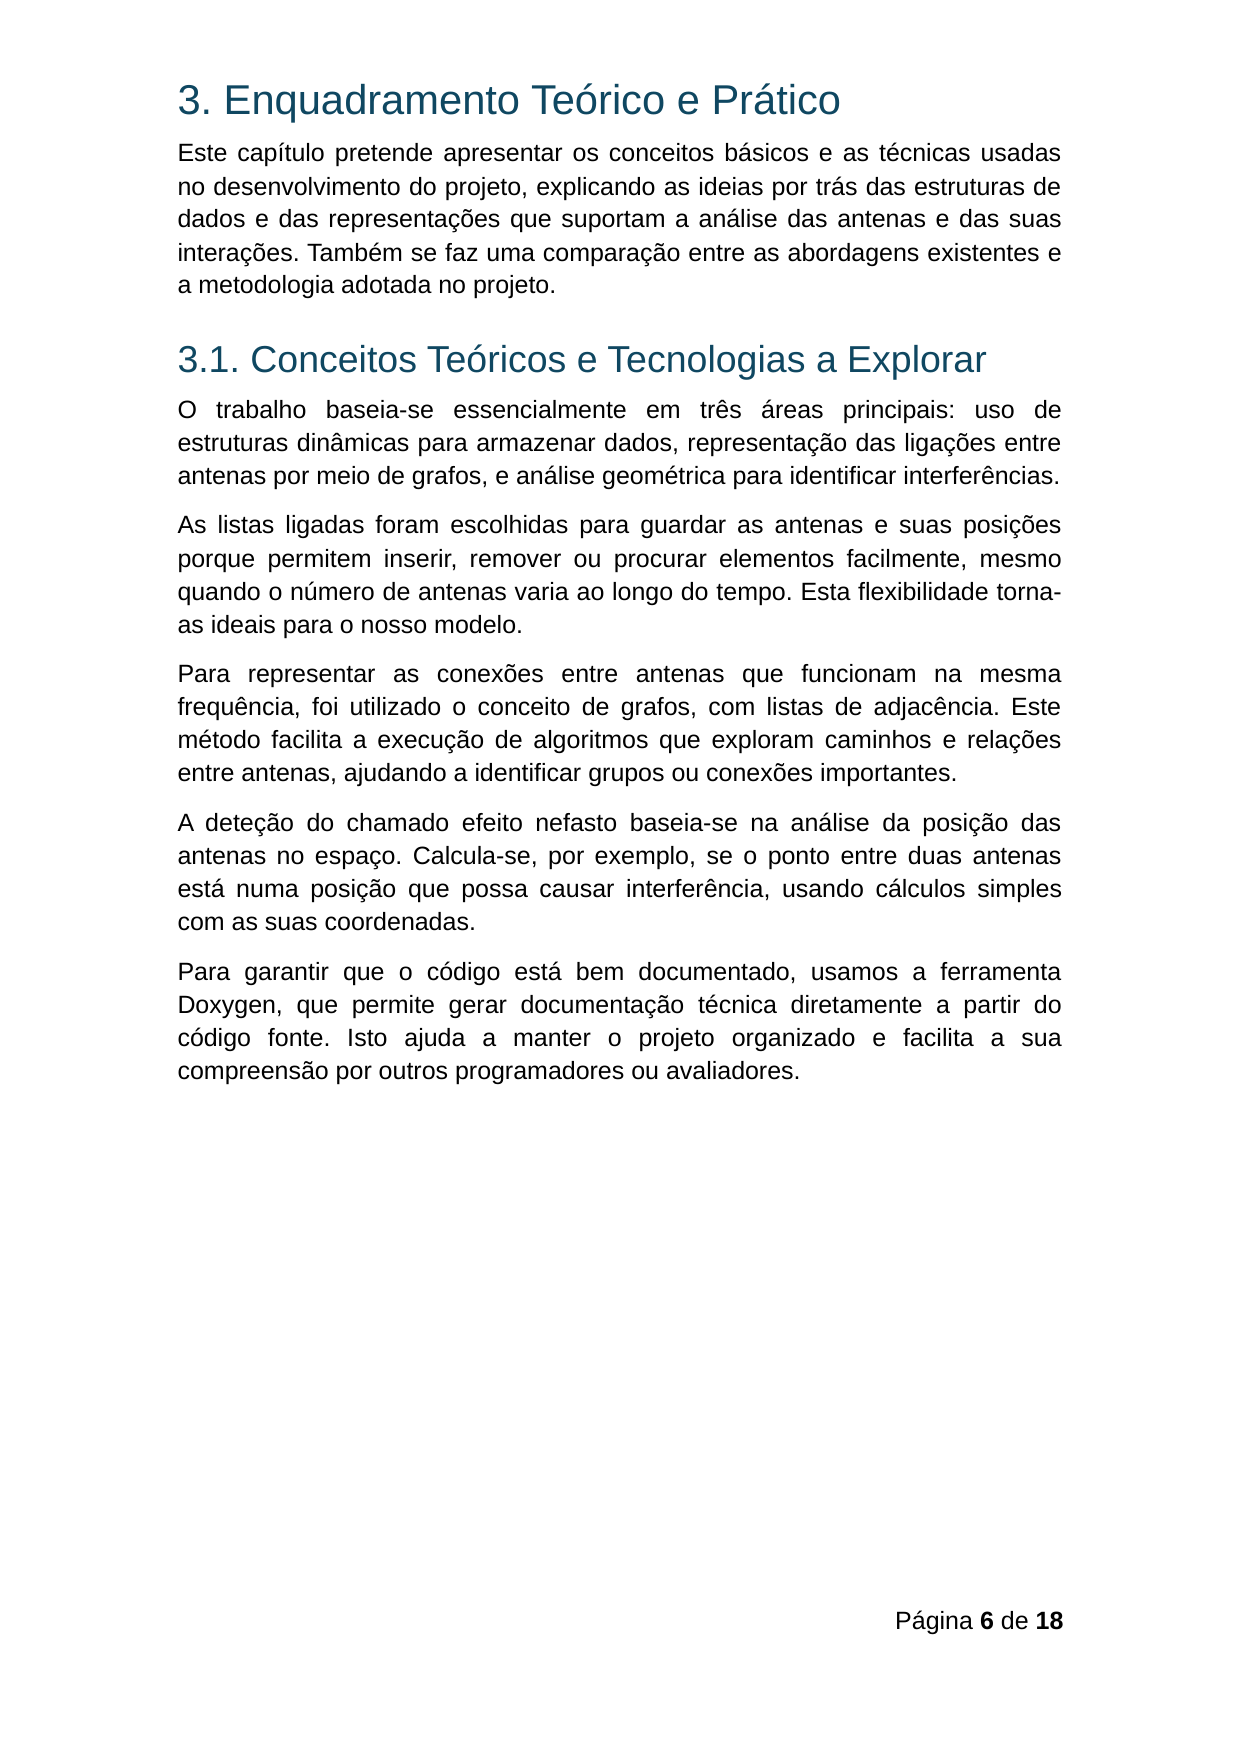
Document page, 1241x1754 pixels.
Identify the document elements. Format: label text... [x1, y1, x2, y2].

text A deteção do chamado efeito nefasto baseia-se na análise da posição das antenas no espaço. Calcula-se, por exemplo, se o ponto entre duas antenas está numa posição que possa causar interferência, usando cálculos simples com as suas coordenadas. [177, 808, 1063, 936]
text Este capítulo pretende apresentar os conceitos básicos e as técnicas usadas no desenvolvimento do projeto, explicando as ideias por trás das estruturas de dados e das representações que suportam a análise das antenas e das suas interações. Também se faz uma comparação entre as abordagens existentes e a metodologia adotada no projeto. [177, 138, 1063, 299]
text O trabalho baseia-se essencialmente em três áreas principais: uso de estruturas dinâmicas para armazenar dados, representação das ligações entre antenas por meio de grafos, e análise geométrica para identificar interferências. [177, 395, 1063, 489]
subtitle 3.1. Conceitos Teóricos e Tecnologias a Explorar [177, 337, 1063, 380]
subtitle 3. Enquadramento Teórico e Prático [177, 75, 1063, 123]
text Para garantir que o código está bem documentado, usamos a ferramenta Doxygen, que permite gerar documentação técnica diretamente a partir do código fonte. Isto ajuda a manter o projeto organizado e facilita a sua compreensão por outros programadores ou avaliadores. [177, 957, 1063, 1084]
text Para representar as conexões entre antenas que funcionam na mesma frequência, foi utilizado o conceito de grafos, com listas de adjacência. Este método facilita a execução de algoritmos que exploram caminhos e relações entre antenas, ajudando a identificar grupos ou conexões importantes. [177, 659, 1063, 787]
text As listas ligadas foram escolhidas para guardar as antenas e suas posições porque permitem inserir, remover ou procurar elementos facilmente, mesmo quando o número de antenas varia ao longo do tempo. Esta flexibilidade torna-as ideais para o nosso modelo. [177, 511, 1063, 638]
